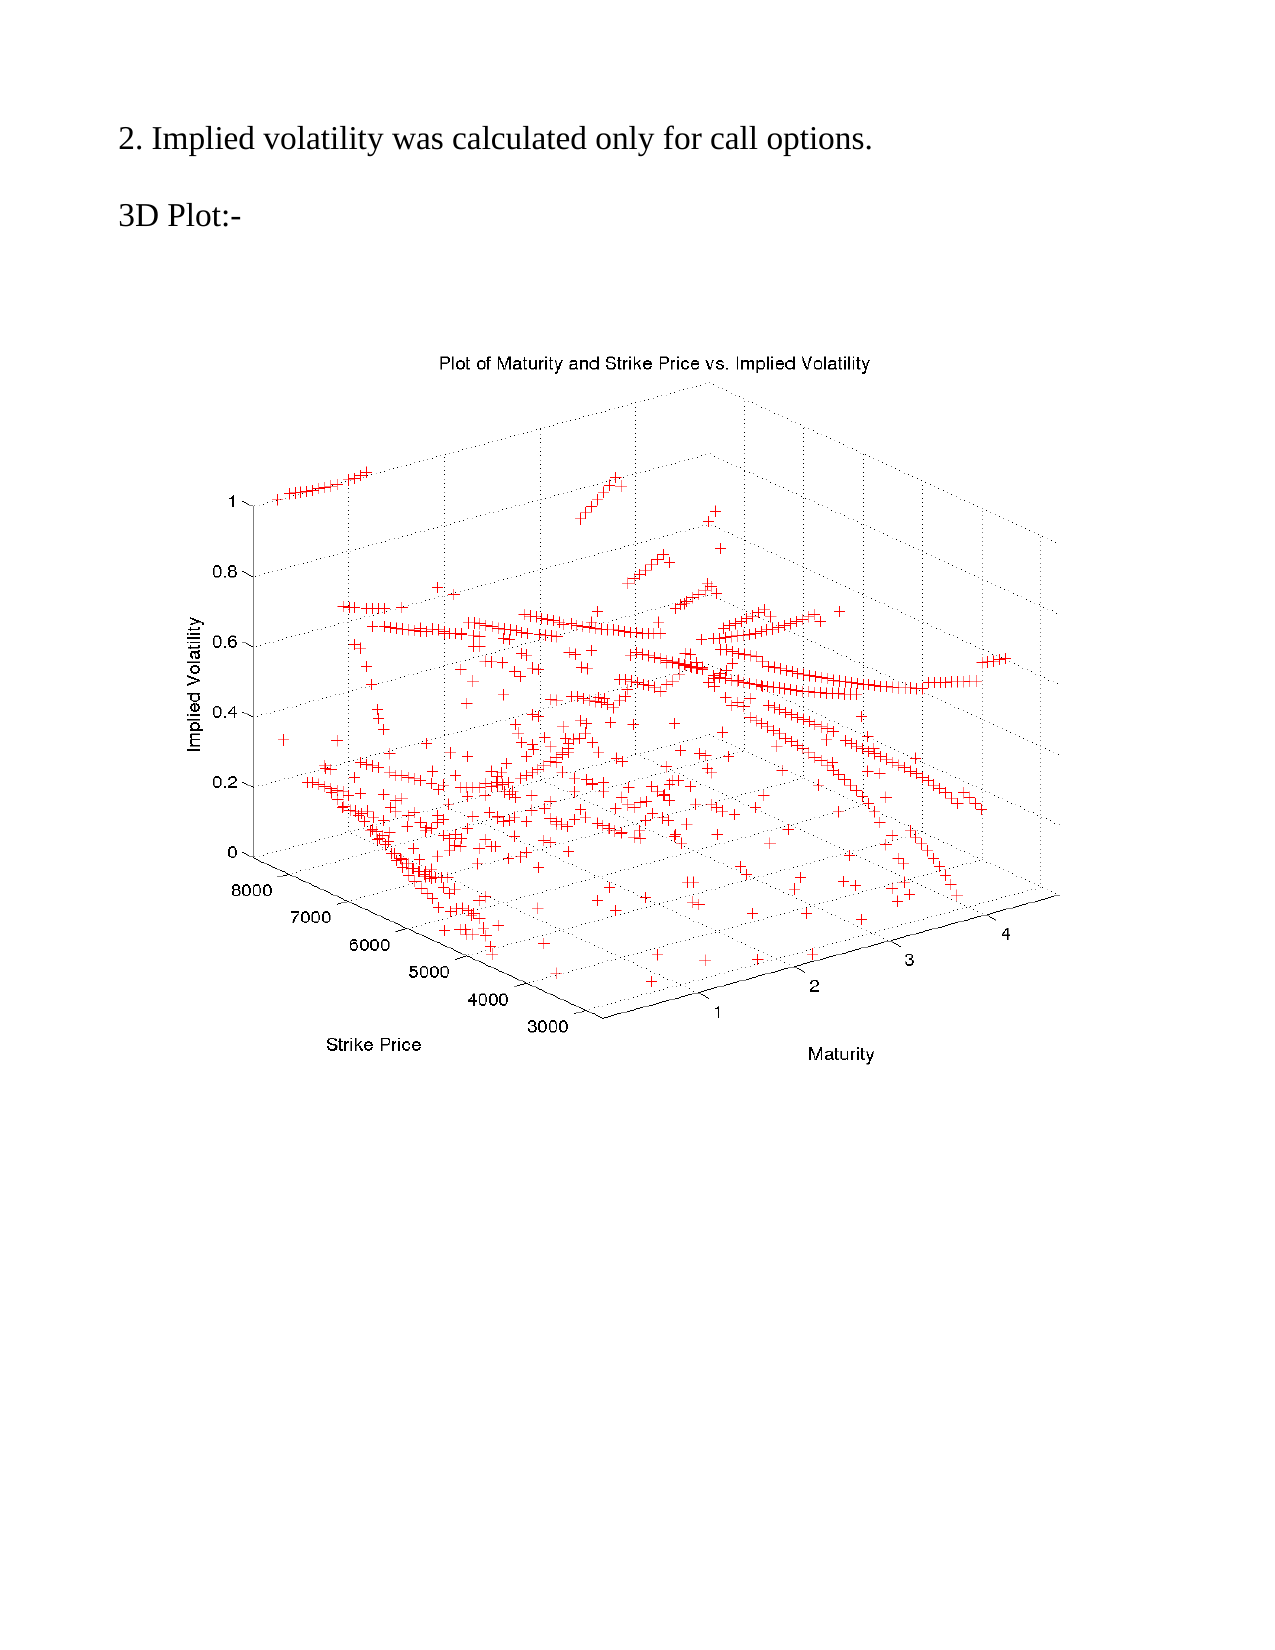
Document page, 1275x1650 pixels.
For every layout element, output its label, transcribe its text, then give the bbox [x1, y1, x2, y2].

text 3D Plot:- [118, 195, 1157, 233]
text 2. Implied volatility was calculated only for call options. [118, 118, 1157, 156]
picture [118, 325, 1157, 1104]
